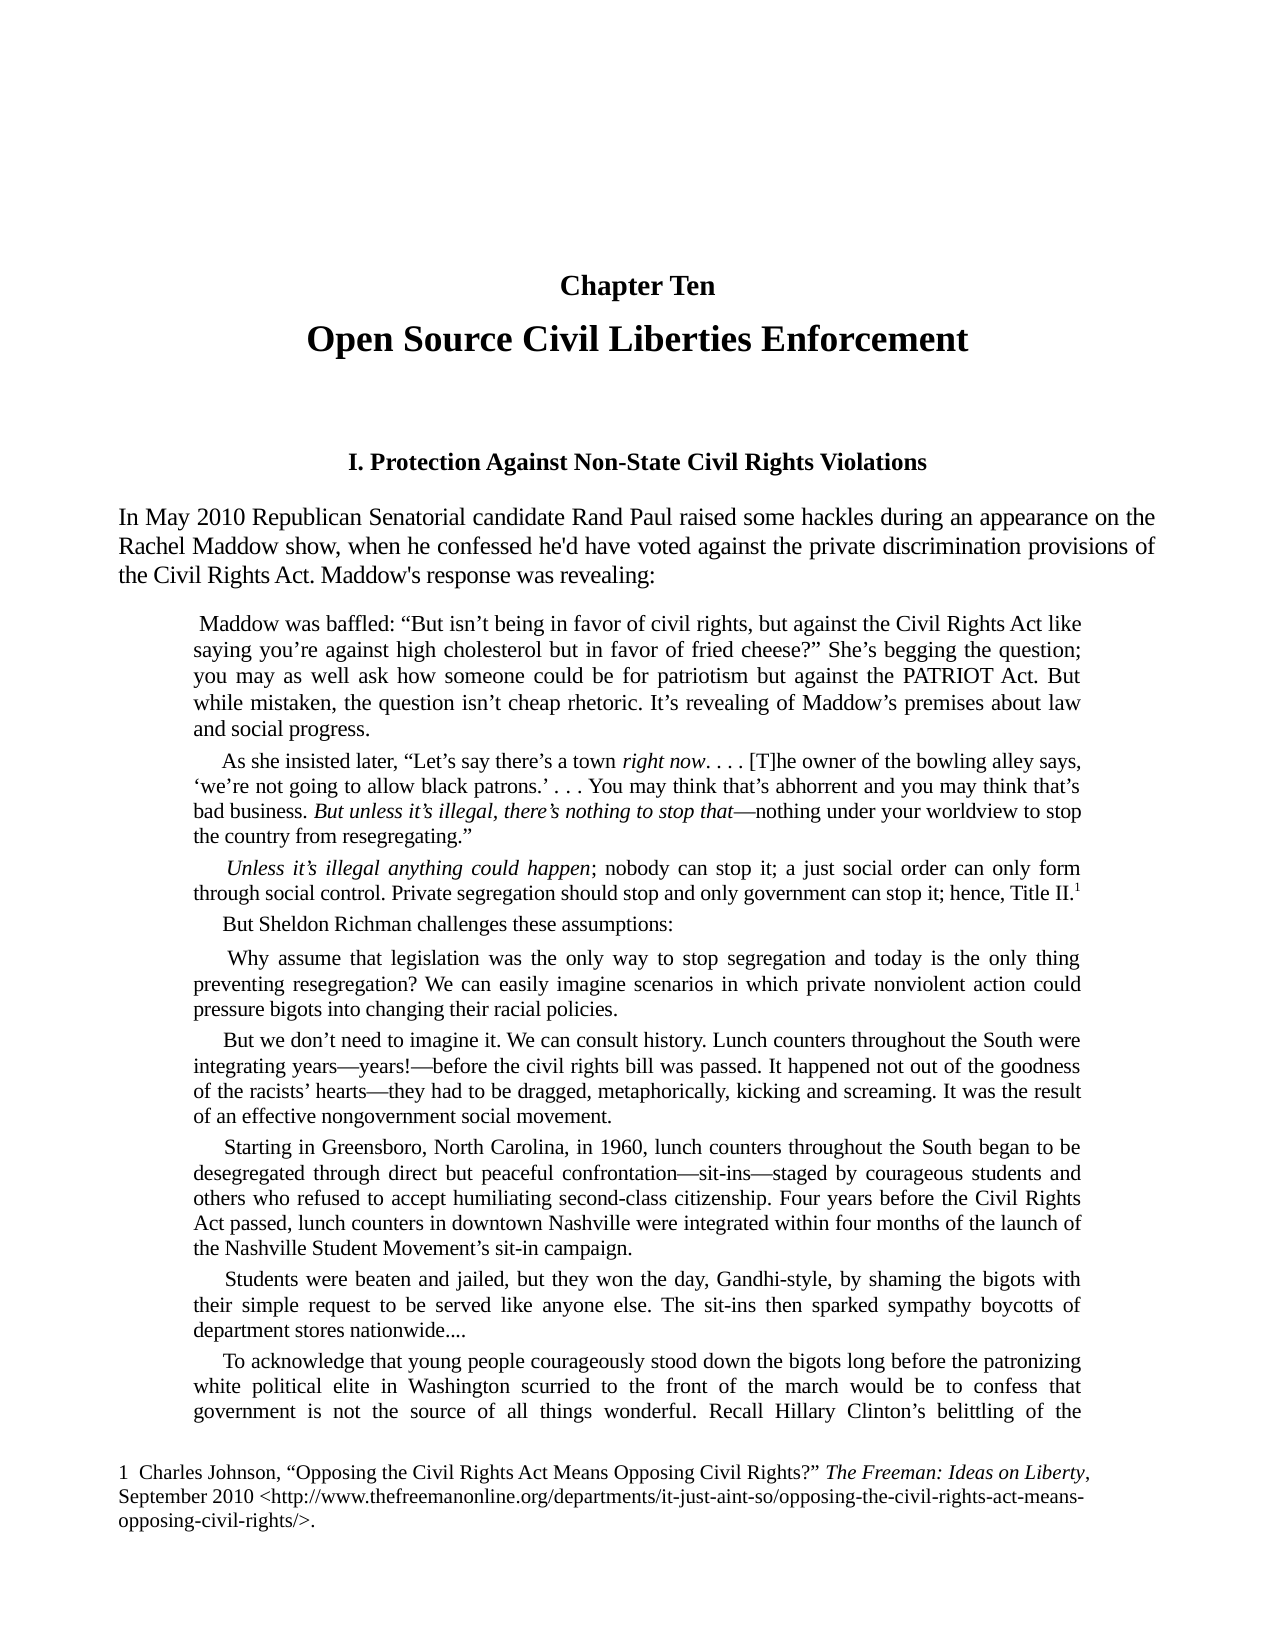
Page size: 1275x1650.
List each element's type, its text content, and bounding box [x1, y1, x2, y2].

text Why assume that legislation was the only way to stop segregation and today is the only thing preventing resegregation? We can easily imagine scenarios in which private nonviolent action could pressure bigots into changing their racial policies. [193, 942, 1082, 1021]
title Open Source Civil Liberties Enforcement [118, 317, 1157, 360]
title In May 2010 Republican Senatorial candidate Rand Paul raised some hackles during an appearance on the Rachel Maddow show, when he confessed he'd have voted against the private discrimination provisions of the Civil Rights Act. Maddow's response was revealing: [118, 502, 1157, 589]
text Unless it’s illegal anything could happen; nobody can stop it; a just social order can only form through social control. Private segregation should stop and only government can stop it; hence, Title II. [193, 854, 1082, 905]
text As she insisted later, “Let’s say there’s a town right now. . . . [T]he owner of the bowling alley says, ‘we’re not going to allow black patrons.’ . . . You may think that’s abhorrent and you may think that’s bad business. But unless it’s illegal, there’s nothing to stop that—nothing under your worldview to stop the country from resegregating.” [193, 748, 1082, 848]
text To acknowledge that young people courageously stood down the bigots long before the patronizing white political elite in Washington scurried to the front of the march would be to confess that government is not the source of all things wonderful. Recall Hillary Clinton’s belittling of the [193, 1348, 1082, 1424]
text Charles Johnson, “Opposing the Civil Rights Act Means Opposing Civil Rights?” The Freeman: Ideas on Liberty, September 2010 <http://www.thefreemanonline.org/departments/it-just-aint-so/opposing-the-civil-rights-act-means-opposing-civil-rights/>. [118, 1460, 1157, 1532]
text But we don’t need to imagine it. We can consult history. Lunch counters throughout the South were integrating years—years!—before the civil rights bill was passed. It happened not out of the goodness of the racists’ hearts—they had to be dragged, metaphorically, kicking and screaming. It was the result of an effective nongovernment social movement. [193, 1027, 1082, 1128]
text Maddow was baffled: “But isn’t being in favor of civil rights, but against the Civil Rights Act like saying you’re against high cholesterol but in favor of fried cheese?” She’s begging the question; you may as well ask how someone could be for patriotism but against the PATRIOT Act. But while mistaken, the question isn’t cheap rhetoric. It’s revealing of Maddow’s premises about law and social progress. [193, 610, 1082, 742]
text Chapter Ten [118, 268, 1157, 302]
title I. Protection Against Non-State Civil Rights Violations [118, 447, 1157, 476]
text Starting in Greensboro, North Carolina, in 1960, lunch counters throughout the South began to be desegregated through direct but peaceful confrontation—sit-ins—staged by courageous students and others who refused to accept humiliating second-class citizenship. Four years before the Civil Rights Act passed, lunch counters in downtown Nashville were integrated within four months of the launch of the Nashville Student Movement’s sit-in campaign. [193, 1134, 1082, 1260]
text But Sheldon Richman challenges these assumptions: [193, 911, 1082, 936]
text Students were beaten and jailed, but they won the day, Gandhi-style, by shaming the bigots with their simple request to be served like anyone else. The sit-ins then sparked sympathy boycotts of department stores nationwide.... [193, 1266, 1082, 1342]
